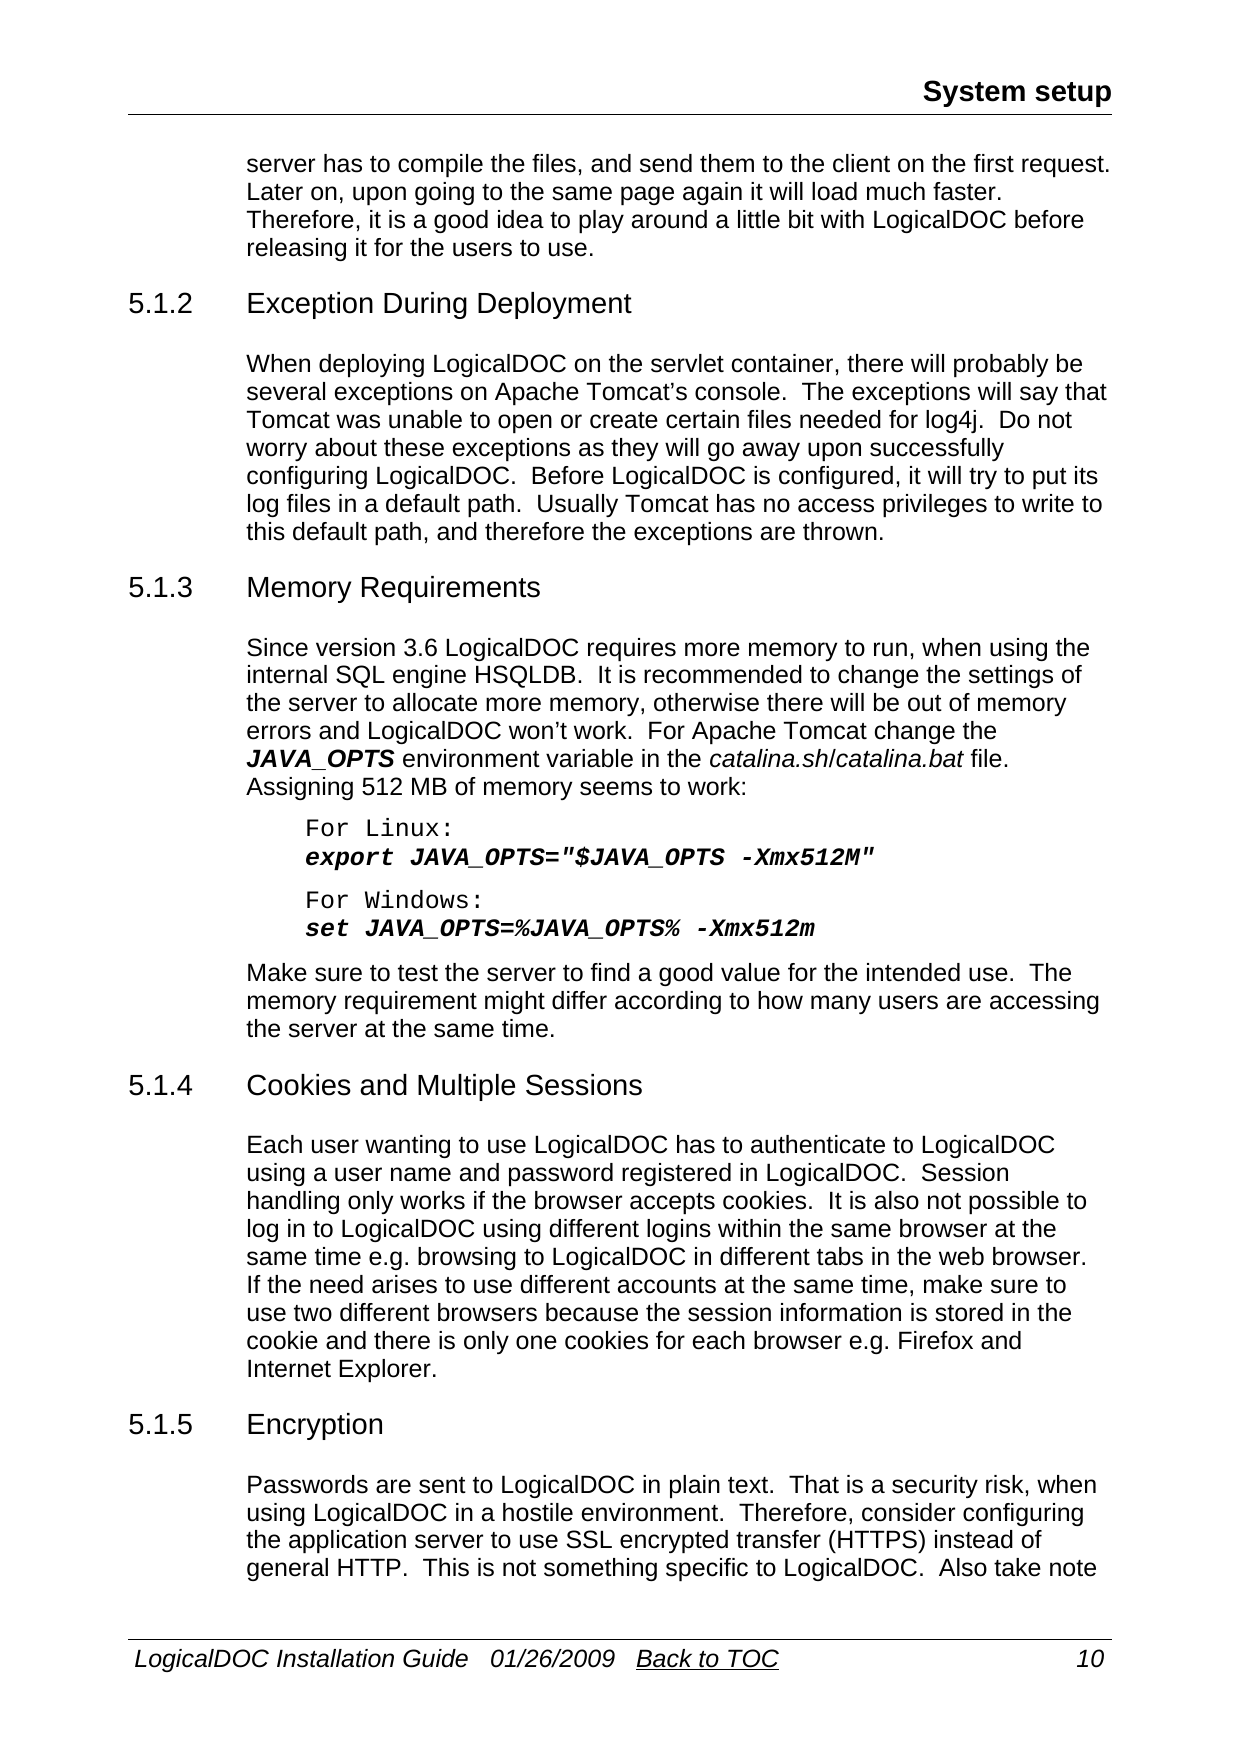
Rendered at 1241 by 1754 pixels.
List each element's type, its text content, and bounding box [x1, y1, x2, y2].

text server has to compile the files, and send them to the client on the first request. Later on, upon going to the same page again it will load much faster. Therefore, it is a good idea to play around a little bit with LogicalDOC before releasing it for the users to use. [246, 150, 1112, 262]
subtitle Exception During Deployment [128, 287, 1112, 320]
text export JAVA_OPTS="$JAVA_OPTS -Xmx512M" [305, 844, 1112, 872]
text set JAVA_OPTS=%JAVA_OPTS% -Xmx512m [305, 916, 1112, 944]
text Since version 3.6 LogicalDOC requires more memory to run, when using the internal SQL engine HSQLDB. It is recommended to change the settings of the server to allocate more memory, otherwise there will be out of memory errors and LogicalDOC won’t work. For Apache Tomcat change the JAVA_OPTS environment variable in the catalina.sh/catalina.bat file. Assigning 512 MB of memory seems to work: [246, 633, 1112, 801]
text For Windows: [305, 887, 1112, 916]
text Passwords are sent to LogicalDOC in plain text. That is a security risk, when using LogicalDOC in a hostile environment. Therefore, consider configuring the application server to use SSL encrypted transfer (HTTPS) instead of general HTTP. This is not something specific to LogicalDOC. Also take note [246, 1470, 1112, 1582]
subtitle Cookies and Multiple Sessions [128, 1068, 1112, 1101]
text Make sure to test the server to find a good value for the intended use. The memory requirement might differ according to how many users are accessing the server at the same time. [246, 959, 1112, 1043]
text For Linux: [305, 816, 1112, 844]
subtitle Memory Requirements [128, 571, 1112, 603]
subtitle Encryption [128, 1408, 1112, 1440]
text Each user wanting to use LogicalDOC has to authenticate to LogicalDOC using a user name and password registered in LogicalDOC. Session handling only works if the browser accepts cookies. It is also not possible to log in to LogicalDOC using different logins within the same browser at the same time e.g. browsing to LogicalDOC in different tabs in the web browser. If the need arises to use different accounts at the same time, make sure to use two different browsers because the session information is stored in the cookie and there is only one cookies for each browser e.g. Firefox and Internet Explorer. [246, 1131, 1112, 1382]
text When deploying LogicalDOC on the servlet container, there will probably be several exceptions on Apache Tomcat’s console. The exceptions will say that Tomcat was unable to open or create certain files needed for log4j. Do not worry about these exceptions as they will go away upon successfully configuring LogicalDOC. Before LogicalDOC is configured, it will try to put its log files in a default path. Usually Tomcat has no access privileges to write to this default path, and therefore the exceptions are thrown. [246, 350, 1112, 545]
